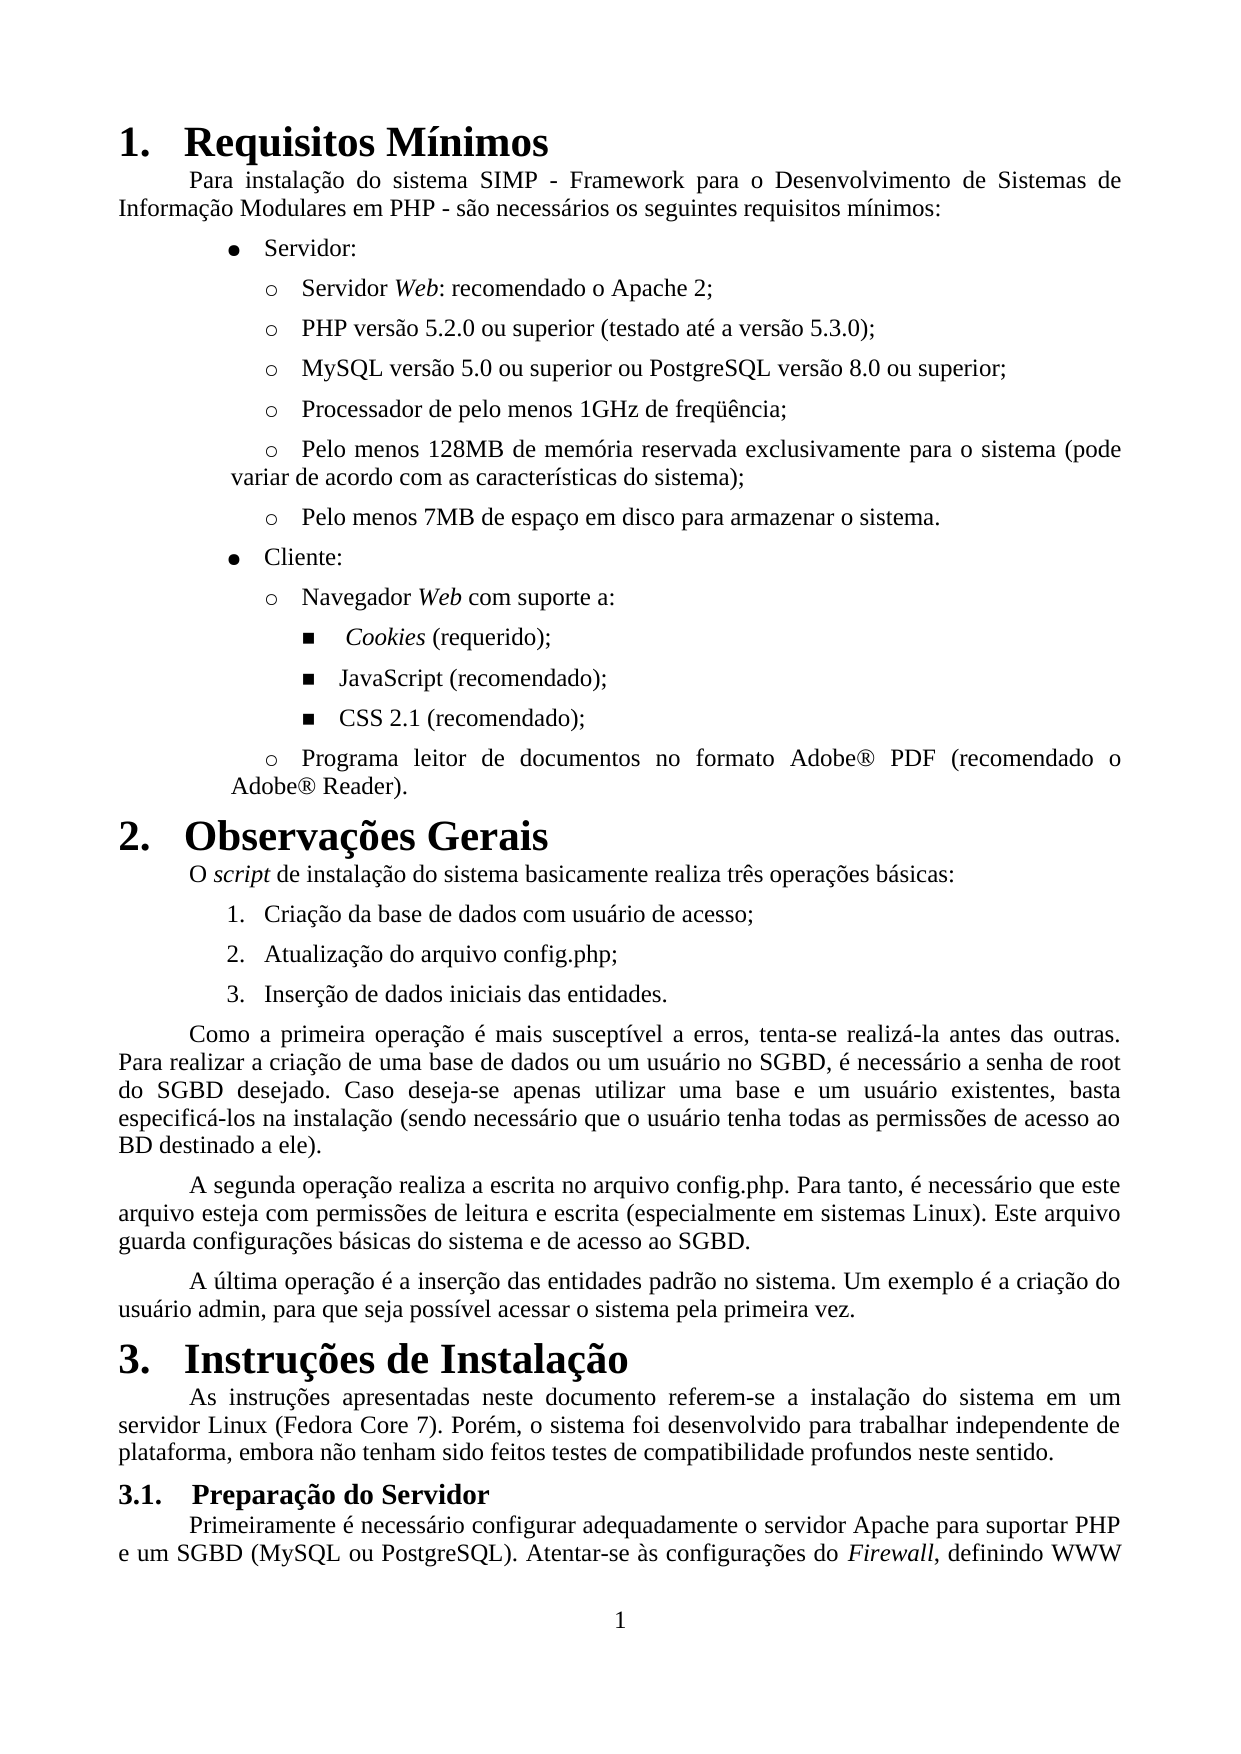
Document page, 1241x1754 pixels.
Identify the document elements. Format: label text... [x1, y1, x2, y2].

list Inserção de dados iniciais das entidades. [156, 980, 1122, 1008]
list Pelo menos 128MB de memória reservada exclusivamente para o sistema (pode variar de acordo com as características do sistema); [193, 435, 1122, 490]
list Processador de pelo menos 1GHz de freqüência; [193, 395, 1122, 422]
text Primeiramente é necessário configurar adequadamente o servidor Apache para suportar PHP e um SGBD (MySQL ou PostgreSQL). Atentar-se às configurações do Firewall, definindo WWW [118, 1511, 1122, 1566]
list Servidor: [156, 234, 1122, 262]
text Como a primeira operação é mais susceptível a erros, tenta-se realizá-la antes das outras. Para realizar a criação de uma base de dados ou um usuário no SGBD, é necessário a senha de root do SGBD desejado. Caso deseja-se apenas utilizar uma base e um usuário existentes, basta especificá-los na instalação (sendo necessário que o usuário tenha todas as permissões de acesso ao BD destinado a ele). [118, 1021, 1122, 1159]
subtitle Observações Gerais [118, 812, 1122, 860]
text A segunda operação realiza a escrita no arquivo config.php. Para tanto, é necessário que este arquivo esteja com permissões de leitura e escrita (especialmente em sistemas Linux). Este arquivo guarda configurações básicas do sistema e de acesso ao SGBD. [118, 1172, 1122, 1255]
list Atualização do arquivo config.php; [156, 940, 1122, 968]
list Criação da base de dados com usuário de acesso; [156, 900, 1122, 928]
subtitle Preparação do Servidor [118, 1479, 1122, 1511]
list Navegador Web com suporte a: [193, 583, 1122, 611]
list PHP versão 5.2.0 ou superior (testado até a versão 5.3.0); [193, 314, 1122, 342]
text Para instalação do sistema SIMP - Framework para o Desenvolvimento de Sistemas de Informação Modulares em PHP - são necessários os seguintes requisitos mínimos: [118, 166, 1122, 221]
list Cliente: [156, 543, 1122, 571]
list Programa leitor de documentos no formato Adobe® PDF (recomendado o Adobe® Reader). [193, 744, 1122, 799]
text O script de instalação do sistema basicamente realiza três operações básicas: [118, 860, 1122, 887]
subtitle Instruções de Instalação [118, 1335, 1122, 1383]
list JavaScript (recomendado); [231, 664, 1122, 691]
list Cookies (requerido); [231, 623, 1122, 651]
list CSS 2.1 (recomendado); [231, 704, 1122, 732]
list Pelo menos 7MB de espaço em disco para armazenar o sistema. [193, 503, 1122, 531]
list Servidor Web: recomendado o Apache 2; [193, 274, 1122, 302]
text A última operação é a inserção das entidades padrão no sistema. Um exemplo é a criação do usuário admin, para que seja possível acessar o sistema pela primeira vez. [118, 1267, 1122, 1323]
subtitle Requisitos Mínimos [118, 118, 1122, 166]
list MySQL versão 5.0 ou superior ou PostgreSQL versão 8.0 ou superior; [193, 354, 1122, 382]
text As instruções apresentadas neste documento referem-se a instalação do sistema em um servidor Linux (Fedora Core 7). Porém, o sistema foi desenvolvido para trabalhar independente de plataforma, embora não tenham sido feitos testes de compatibilidade profundos neste sentido. [118, 1383, 1122, 1466]
